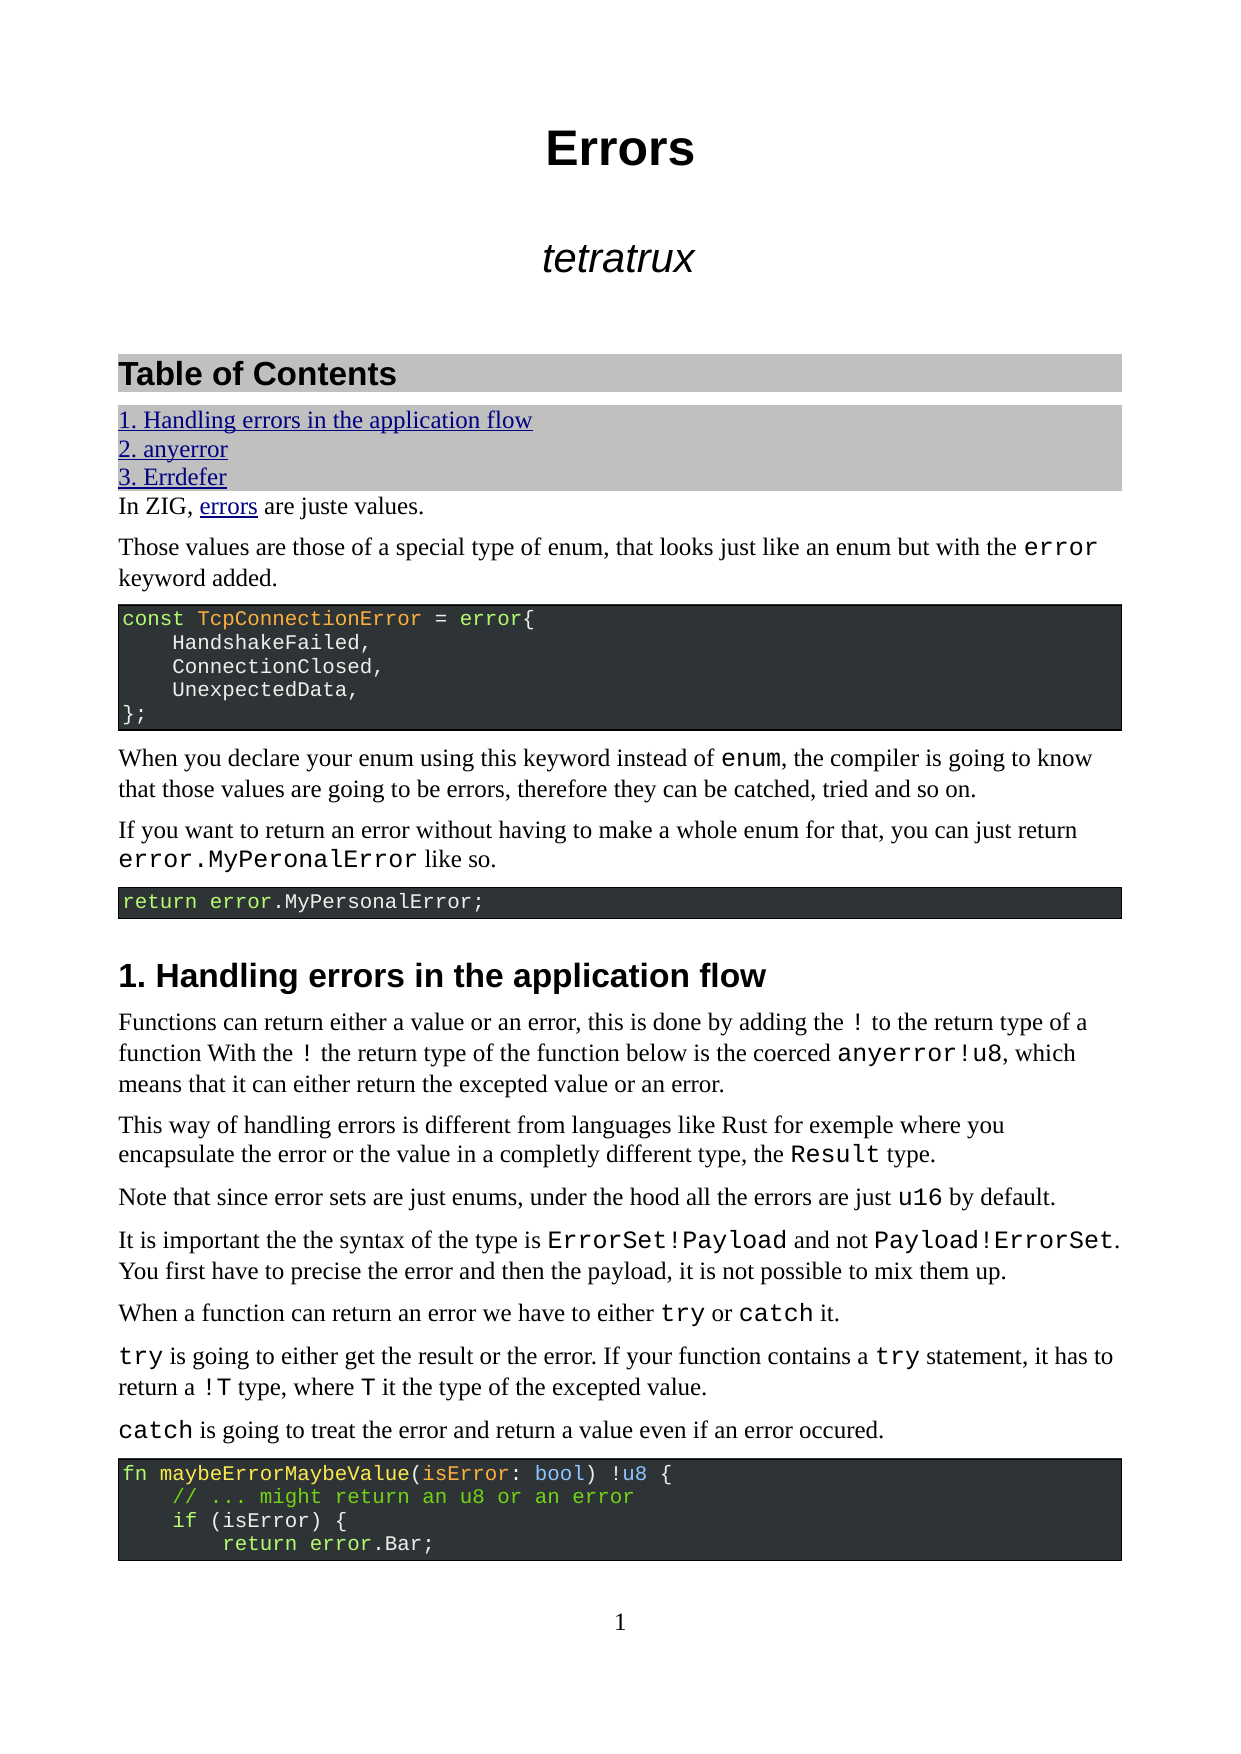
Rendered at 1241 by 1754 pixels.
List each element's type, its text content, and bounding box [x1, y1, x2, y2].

text fn maybeErrorMaybeValue(isError: bool) !u8 { [119, 1460, 1121, 1482]
subtitle tetratrux [118, 233, 1122, 281]
text return error.Bar; [119, 1529, 1121, 1560]
text }; [119, 699, 1121, 729]
text catch is going to treat the error and return a value even if an error occured. [118, 1415, 1122, 1446]
text When you declare your enum using this keyword instead of enum, the compiler is going to know that those values are going to be errors, therefore they can be catched, tried and so on. [118, 743, 1122, 803]
text try is going to either get the result or the error. If your function contains a try statement, it has to return a !T type, where T it the type of the excepted value. [118, 1341, 1122, 1403]
text ConnectionClosed, [119, 652, 1121, 675]
text UnexpectedData, [119, 675, 1121, 699]
text Functions can return either a value or an error, this is done by adding the ! to the return type of a function With the ! the return type of the function below is the coerced anyerror!u8, which means that it can either return the excepted value or an error. [118, 1007, 1122, 1098]
text return error.MyPersonalError; [119, 888, 1121, 918]
text This way of handling errors is different from languages like Rust for exemple where you encapsulate the error or the value in a completly different type, the Result type. [118, 1110, 1122, 1170]
subtitle Table of Contents [118, 354, 1122, 392]
text if (isError) { [119, 1506, 1121, 1529]
text In ZIG, errors are juste values. [118, 491, 1122, 520]
text If you want to return an error without having to make a whole enum for that, you can just return error.MyPeronalError like so. [118, 815, 1122, 875]
text It is important the the syntax of the type is ErrorSet!Payload and not Payload!ErrorSet. You first have to precise the error and then the payload, it is not possible to mix them up. [118, 1226, 1122, 1285]
text Note that since error sets are just enums, under the hood all the errors are just u16 by default. [118, 1182, 1122, 1213]
text 2. anyerror [118, 434, 1122, 462]
text Those values are those of a special type of enum, that looks just like an enum but with the error keyword added. [118, 532, 1122, 592]
title Errors [118, 118, 1122, 176]
subtitle Handling errors in the application flow [118, 956, 1122, 995]
text 1. Handling errors in the application flow [118, 405, 1122, 434]
text const TcpConnectionError = error{ [119, 606, 1121, 628]
text // ... might return an u8 or an error [119, 1482, 1121, 1506]
text HandshakeFailed, [119, 628, 1121, 652]
text 3. Errdefer [118, 462, 1122, 491]
text When a function can return an error we have to either try or catch it. [118, 1298, 1122, 1328]
